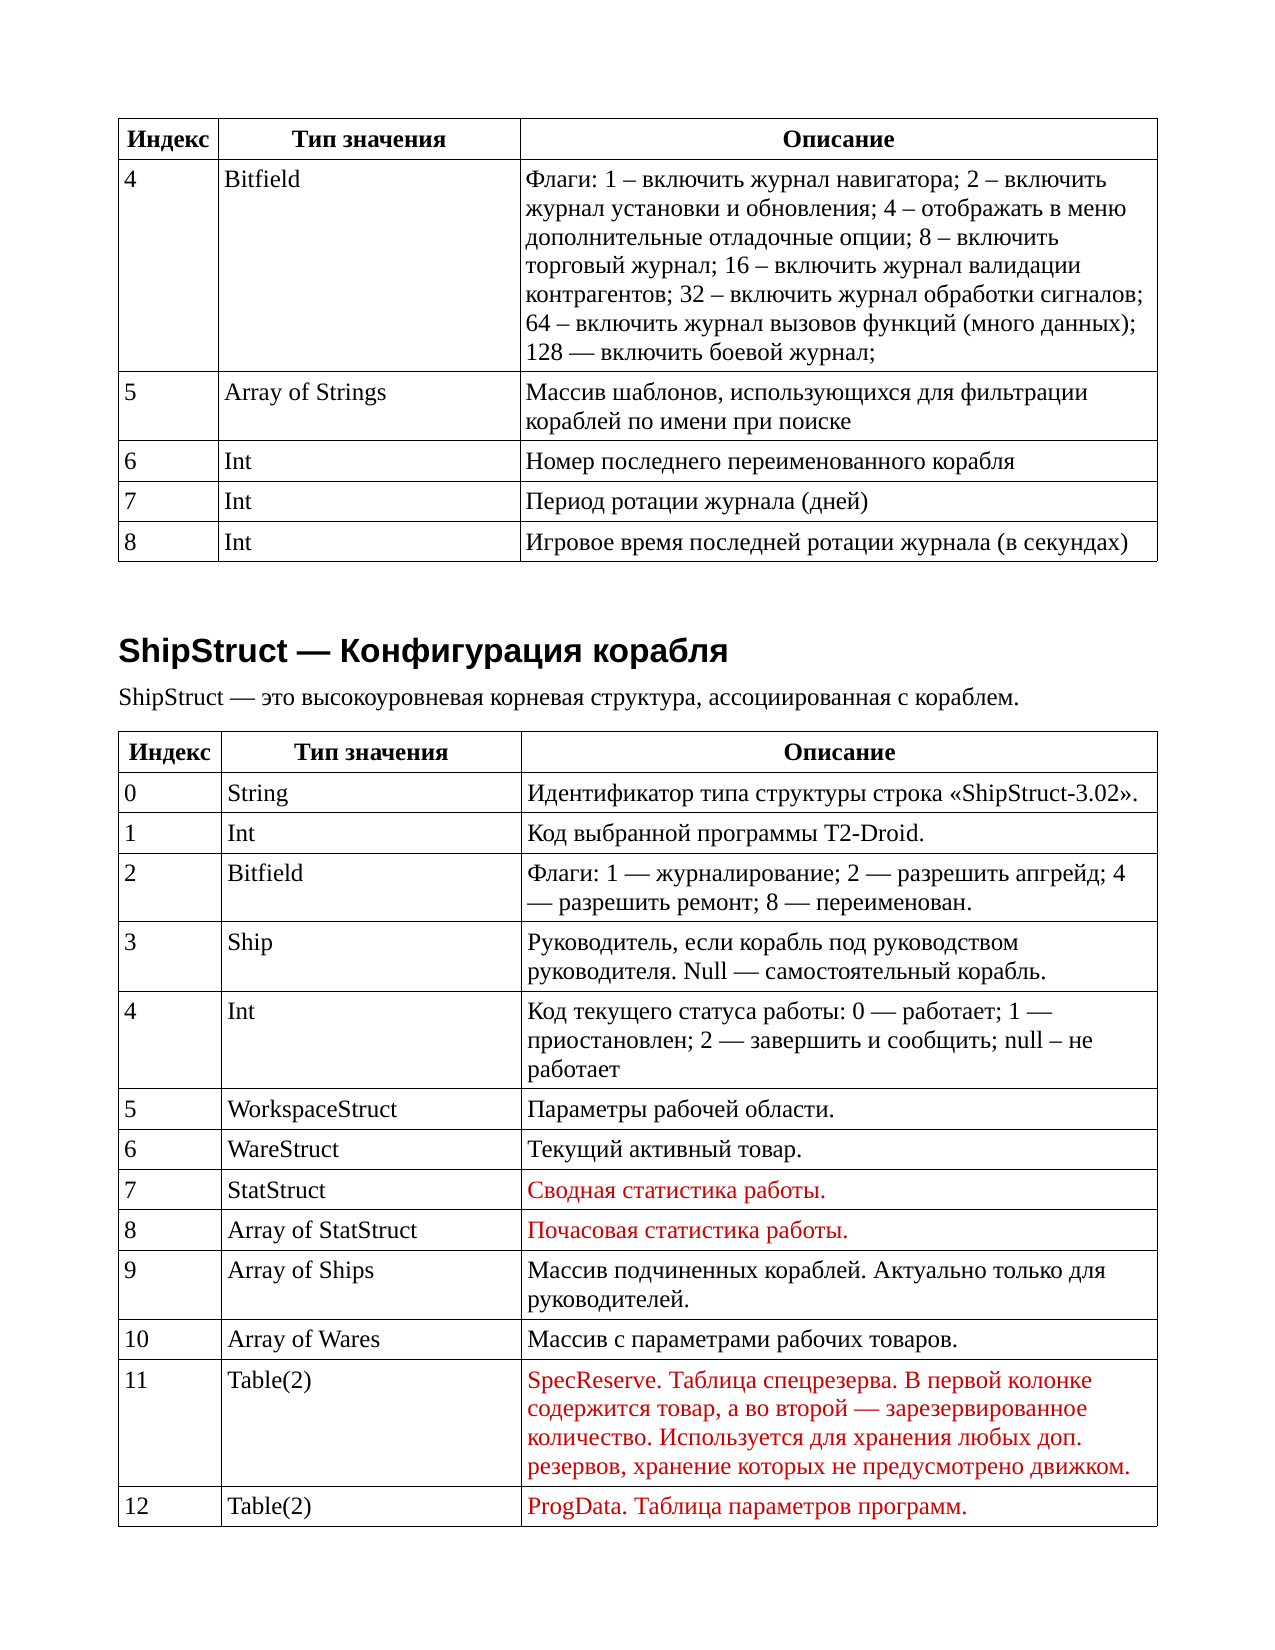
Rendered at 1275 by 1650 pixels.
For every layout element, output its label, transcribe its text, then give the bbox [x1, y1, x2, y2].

table_cell Int [219, 441, 520, 481]
table_header Индекс [119, 119, 218, 158]
table_cell Array of Ships [222, 1251, 521, 1319]
table_cell 5 [119, 372, 218, 440]
text ShipStruct — это высокоуровневая корневая структура, ассоциированная с кораблем. [118, 682, 1157, 711]
table_cell 10 [119, 1320, 221, 1359]
table_cell 5 [119, 1089, 221, 1129]
table_cell WorkspaceStruct [222, 1089, 521, 1129]
table_cell WareStruct [222, 1130, 521, 1169]
table_header Описание [522, 732, 1157, 772]
table_cell Array of Strings [219, 372, 520, 440]
table_cell 12 [119, 1487, 221, 1526]
table_cell Int [219, 482, 520, 521]
table_cell Флаги: 1 — журналирование; 2 — разрешить апгрейд; 4 — разрешить ремонт; 8 — переименован. [522, 854, 1157, 921]
table_cell Почасовая статистика работы. [522, 1210, 1157, 1249]
subtitle ShipStruct — Конфигурация корабля [118, 631, 1157, 670]
table_header Тип значения [222, 732, 521, 772]
table_cell Текущий активный товар. [522, 1130, 1157, 1169]
table_cell Код выбранной программы T2-Droid. [522, 813, 1157, 852]
table_cell Table(2) [222, 1487, 521, 1526]
table_cell 8 [119, 1210, 221, 1249]
table_cell 7 [119, 482, 218, 521]
table_cell Array of Wares [222, 1320, 521, 1359]
table_cell Ship [222, 922, 521, 991]
table_cell 6 [119, 441, 218, 481]
table_cell 2 [119, 854, 221, 921]
table_cell Период ротации журнала (дней) [521, 482, 1157, 521]
table_cell 4 [119, 992, 221, 1088]
table_cell 0 [119, 773, 221, 812]
table_cell 4 [119, 160, 218, 371]
table_cell Table(2) [222, 1360, 521, 1486]
table_cell Int [219, 522, 520, 561]
table_cell Игровое время последней ротации журнала (в секундах) [521, 522, 1157, 561]
table_cell ProgData. Таблица параметров программ. [522, 1487, 1157, 1526]
table_cell 7 [119, 1170, 221, 1209]
table_cell Int [222, 992, 521, 1088]
table_cell Флаги: 1 – включить журнал навигатора; 2 – включить журнал установки и обновления; 4 – отображать в меню дополнительные отладочные опции; 8 – включить торговый журнал; 16 – включить журнал валидации контрагентов; 32 – включить журнал обработки сигналов; 64 – включить журнал вызовов функций (много данных); 128 — включить боевой журнал; [521, 160, 1157, 371]
table_header Описание [521, 119, 1157, 158]
table_cell Массив подчиненных кораблей. Актуально только для руководителей. [522, 1251, 1157, 1319]
table_cell String [222, 773, 521, 812]
table_cell StatStruct [222, 1170, 521, 1209]
table_cell Сводная статистика работы. [522, 1170, 1157, 1209]
table_cell Массив с параметрами рабочих товаров. [522, 1320, 1157, 1359]
table_header Индекс [119, 732, 221, 772]
table_cell Int [222, 813, 521, 852]
table_cell Bitfield [222, 854, 521, 921]
table_cell Код текущего статуса работы: 0 — работает; 1 — приостановлен; 2 — завершить и сообщить; null – не работает [522, 992, 1157, 1088]
table_cell 9 [119, 1251, 221, 1319]
table_cell Массив шаблонов, использующихся для фильтрации кораблей по имени при поиске [521, 372, 1157, 440]
table_cell 3 [119, 922, 221, 991]
table_cell SpecReserve. Таблица спецрезерва. В первой колонке содержится товар, а во второй — зарезервированное количество. Используется для хранения любых доп. резервов, хранение которых не предусмотрено движком. [522, 1360, 1157, 1486]
table_cell Bitfield [219, 160, 520, 371]
table_header Тип значения [219, 119, 520, 158]
table_cell 1 [119, 813, 221, 852]
table_cell 6 [119, 1130, 221, 1169]
table_cell Array of StatStruct [222, 1210, 521, 1249]
table_cell Идентификатор типа структуры строка «ShipStruct-3.02». [522, 773, 1157, 812]
table_cell 11 [119, 1360, 221, 1486]
table_cell Руководитель, если корабль под руководством руководителя. Null — самостоятельный корабль. [522, 922, 1157, 991]
table_cell Параметры рабочей области. [522, 1089, 1157, 1129]
table_cell Номер последнего переименованного корабля [521, 441, 1157, 481]
table_cell 8 [119, 522, 218, 561]
